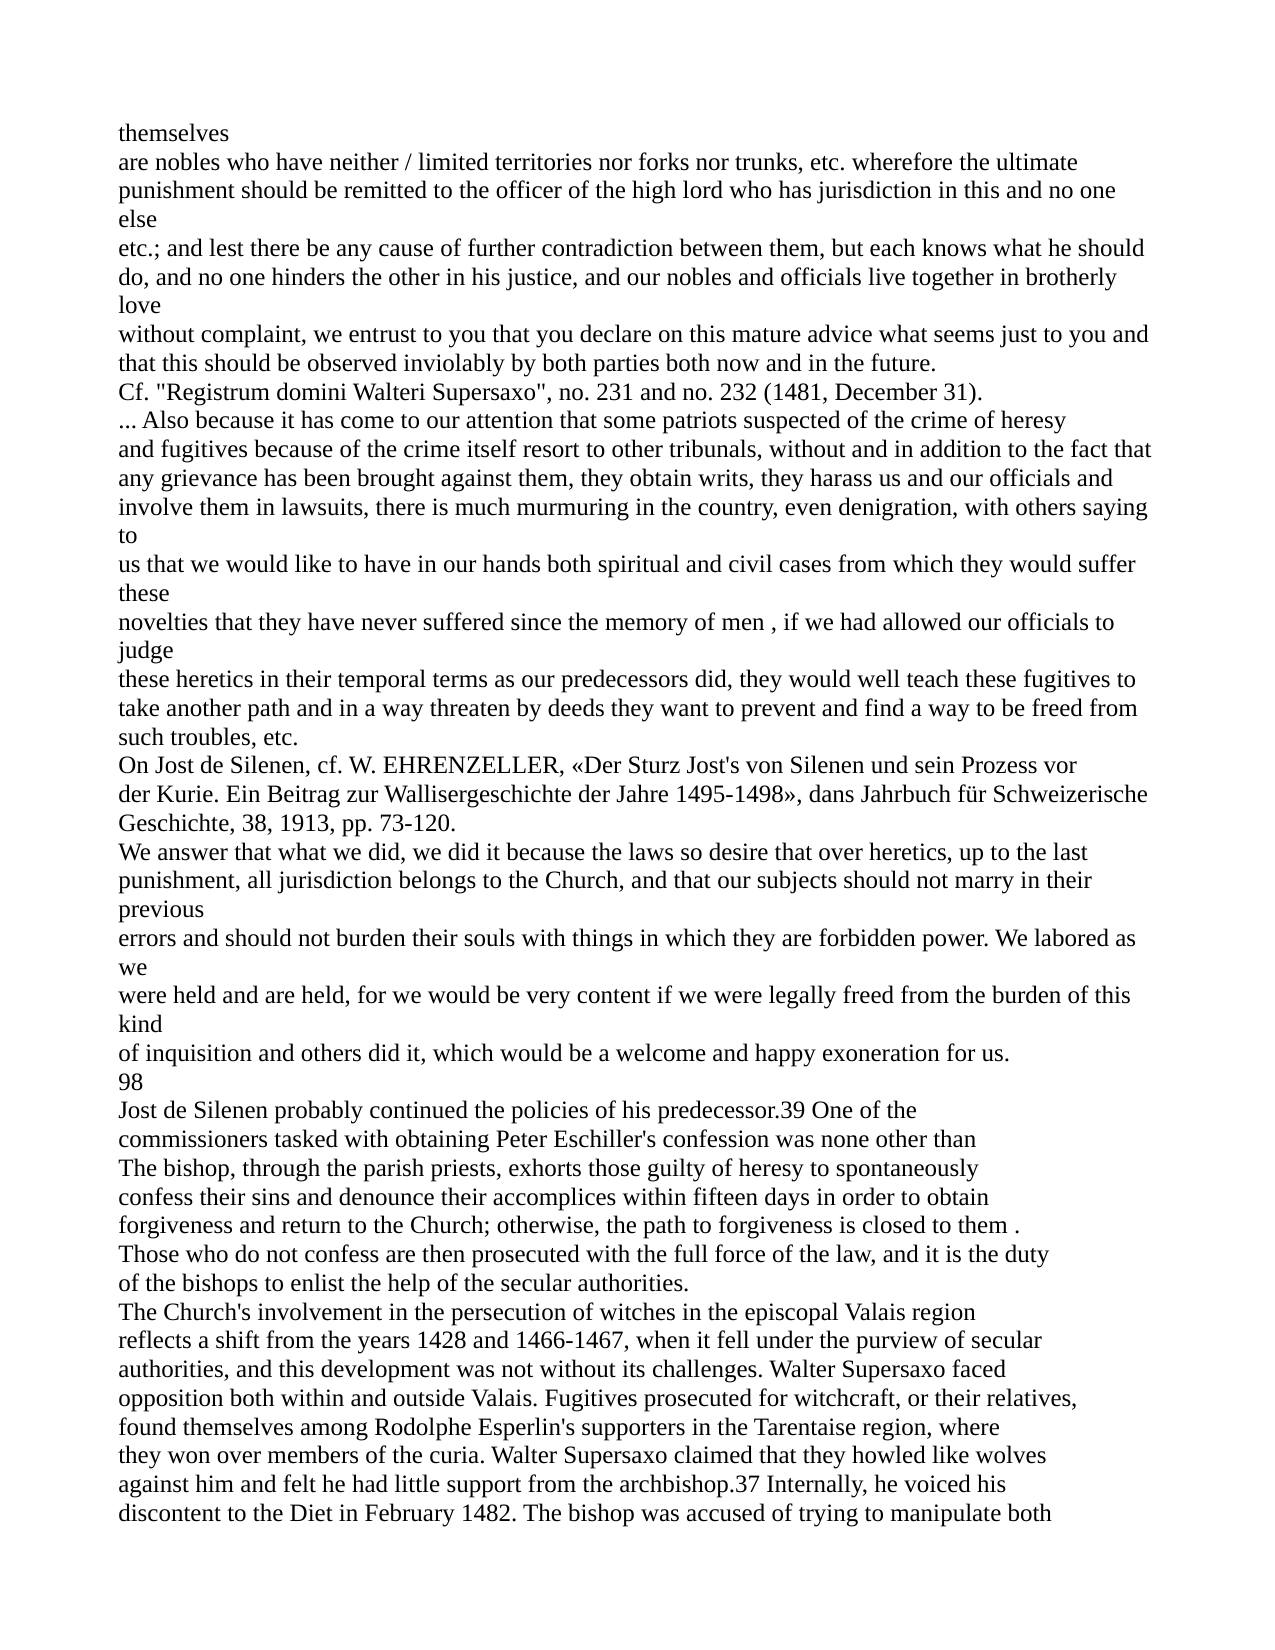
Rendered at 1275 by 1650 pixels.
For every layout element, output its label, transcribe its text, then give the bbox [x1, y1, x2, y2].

text The Church's involvement in the persecution of witches in the episcopal Valais region [118, 1297, 1157, 1326]
text involve them in lawsuits, there is much murmuring in the country, even denigration, with others saying to [118, 492, 1157, 549]
text do, and no one hinders the other in his justice, and our nobles and officials live together in brotherly love [118, 262, 1157, 319]
text punishment, all jurisdiction belongs to the Church, and that our subjects should not marry in their previous [118, 866, 1157, 923]
text discontent to the Diet in February 1482. The bishop was accused of trying to manipulate both [118, 1498, 1157, 1527]
text of the bishops to enlist the help of the secular authorities. [118, 1268, 1157, 1297]
text these heretics in their temporal terms as our predecessors did, they would well teach these fugitives to [118, 664, 1157, 693]
text they won over members of the curia. Walter Supersaxo claimed that they howled like wolves [118, 1441, 1157, 1469]
text without complaint, we entrust to you that you declare on this mature advice what seems just to you and [118, 319, 1157, 348]
text any grievance has been brought against them, they obtain writs, they harass us and our officials and [118, 463, 1157, 492]
text errors and should not burden their souls with things in which they are forbidden power. We labored as we [118, 923, 1157, 981]
text We answer that what we did, we did it because the laws so desire that over heretics, up to the last [118, 837, 1157, 866]
text novelties that they have never suffered since the memory of men , if we had allowed our officials to judge [118, 607, 1157, 664]
text ... Also because it has come to our attention that some patriots suspected of the crime of heresy [118, 406, 1157, 434]
text etc.; and lest there be any cause of further contradiction between them, but each knows what he should [118, 233, 1157, 262]
text themselves [118, 118, 1157, 147]
text are nobles who have neither / limited territories nor forks nor trunks, etc. wherefore the ultimate [118, 147, 1157, 176]
text Geschichte, 38, 1913, pp. 73-120. [118, 808, 1157, 837]
text Those who do not confess are then prosecuted with the full force of the law, and it is the duty [118, 1239, 1157, 1268]
text reflects a shift from the years 1428 and 1466-1467, when it fell under the purview of secular [118, 1326, 1157, 1354]
text der Kurie. Ein Beitrag zur Wallisergeschichte der Jahre 1495-1498», dans Jahrbuch für Schweizerische [118, 779, 1157, 808]
text authorities, and this development was not without its challenges. Walter Supersaxo faced [118, 1354, 1157, 1383]
text opposition both within and outside Valais. Fugitives prosecuted for witchcraft, or their relatives, [118, 1383, 1157, 1412]
text such troubles, etc. [118, 722, 1157, 751]
text 98 [118, 1067, 1157, 1096]
text Jost de Silenen probably continued the policies of his predecessor.39 One of the [118, 1096, 1157, 1124]
text and fugitives because of the crime itself resort to other tribunals, without and in addition to the fact that [118, 434, 1157, 463]
text that this should be observed inviolably by both parties both now and in the future. [118, 348, 1157, 377]
text The bishop, through the parish priests, exhorts those guilty of heresy to spontaneously [118, 1153, 1157, 1182]
text punishment should be remitted to the officer of the high lord who has jurisdiction in this and no one else [118, 176, 1157, 233]
text were held and are held, for we would be very content if we were legally freed from the burden of this kind [118, 981, 1157, 1038]
text against him and felt he had little support from the archbishop.37 Internally, he voiced his [118, 1469, 1157, 1498]
text us that we would like to have in our hands both spiritual and civil cases from which they would suffer these [118, 549, 1157, 607]
text found themselves among Rodolphe Esperlin's supporters in the Tarentaise region, where [118, 1412, 1157, 1441]
text forgiveness and return to the Church; otherwise, the path to forgiveness is closed to them . [118, 1211, 1157, 1239]
text take another path and in a way threaten by deeds they want to prevent and find a way to be freed from [118, 693, 1157, 722]
text of inquisition and others did it, which would be a welcome and happy exoneration for us. [118, 1038, 1157, 1067]
text On Jost de Silenen, cf. W. EHRENZELLER, «Der Sturz Jost's von Silenen und sein Prozess vor [118, 751, 1157, 779]
text commissioners tasked with obtaining Peter Eschiller's confession was none other than [118, 1124, 1157, 1153]
text confess their sins and denounce their accomplices within fifteen days in order to obtain [118, 1182, 1157, 1211]
text Cf. "Registrum domini Walteri Supersaxo", no. 231 and no. 232 (1481, December 31). [118, 377, 1157, 406]
